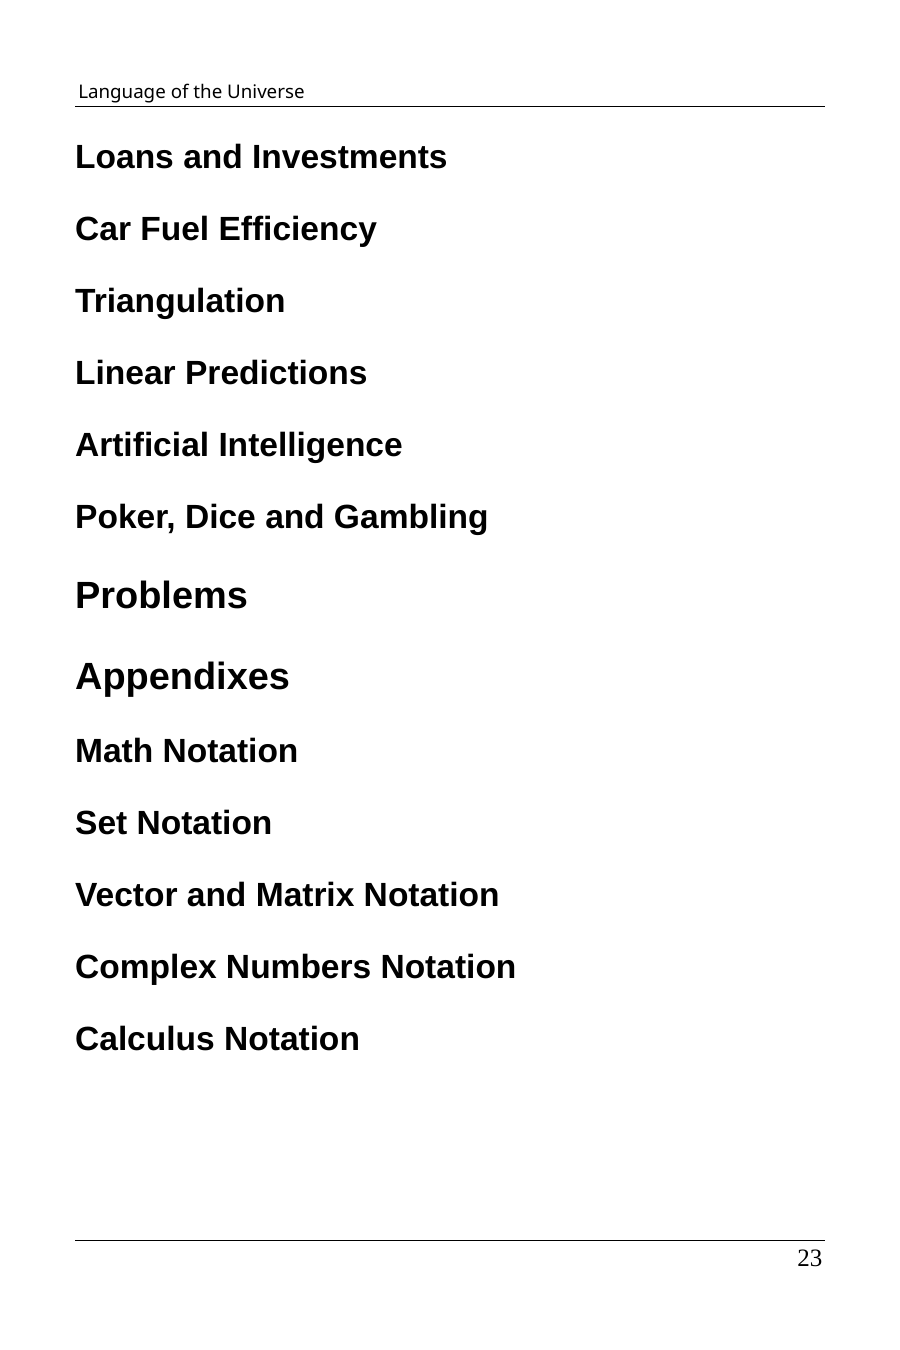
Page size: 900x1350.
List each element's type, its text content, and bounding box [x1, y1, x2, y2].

subtitle Linear Predictions [75, 353, 825, 391]
subtitle Vector and Matrix Notation [75, 875, 825, 913]
subtitle Artificial Intelligence [75, 424, 825, 463]
subtitle Set Notation [75, 803, 825, 841]
subtitle Car Fuel Efficiency [75, 209, 825, 247]
subtitle Loans and Investments [75, 137, 825, 175]
subtitle Problems [75, 573, 825, 616]
subtitle Complex Numbers Notation [75, 947, 825, 985]
subtitle Appendixes [75, 654, 825, 697]
subtitle Math Notation [75, 731, 825, 769]
subtitle Calculus Notation [75, 1019, 825, 1057]
subtitle Poker, Dice and Gambling [75, 497, 825, 535]
subtitle Triangulation [75, 281, 825, 319]
